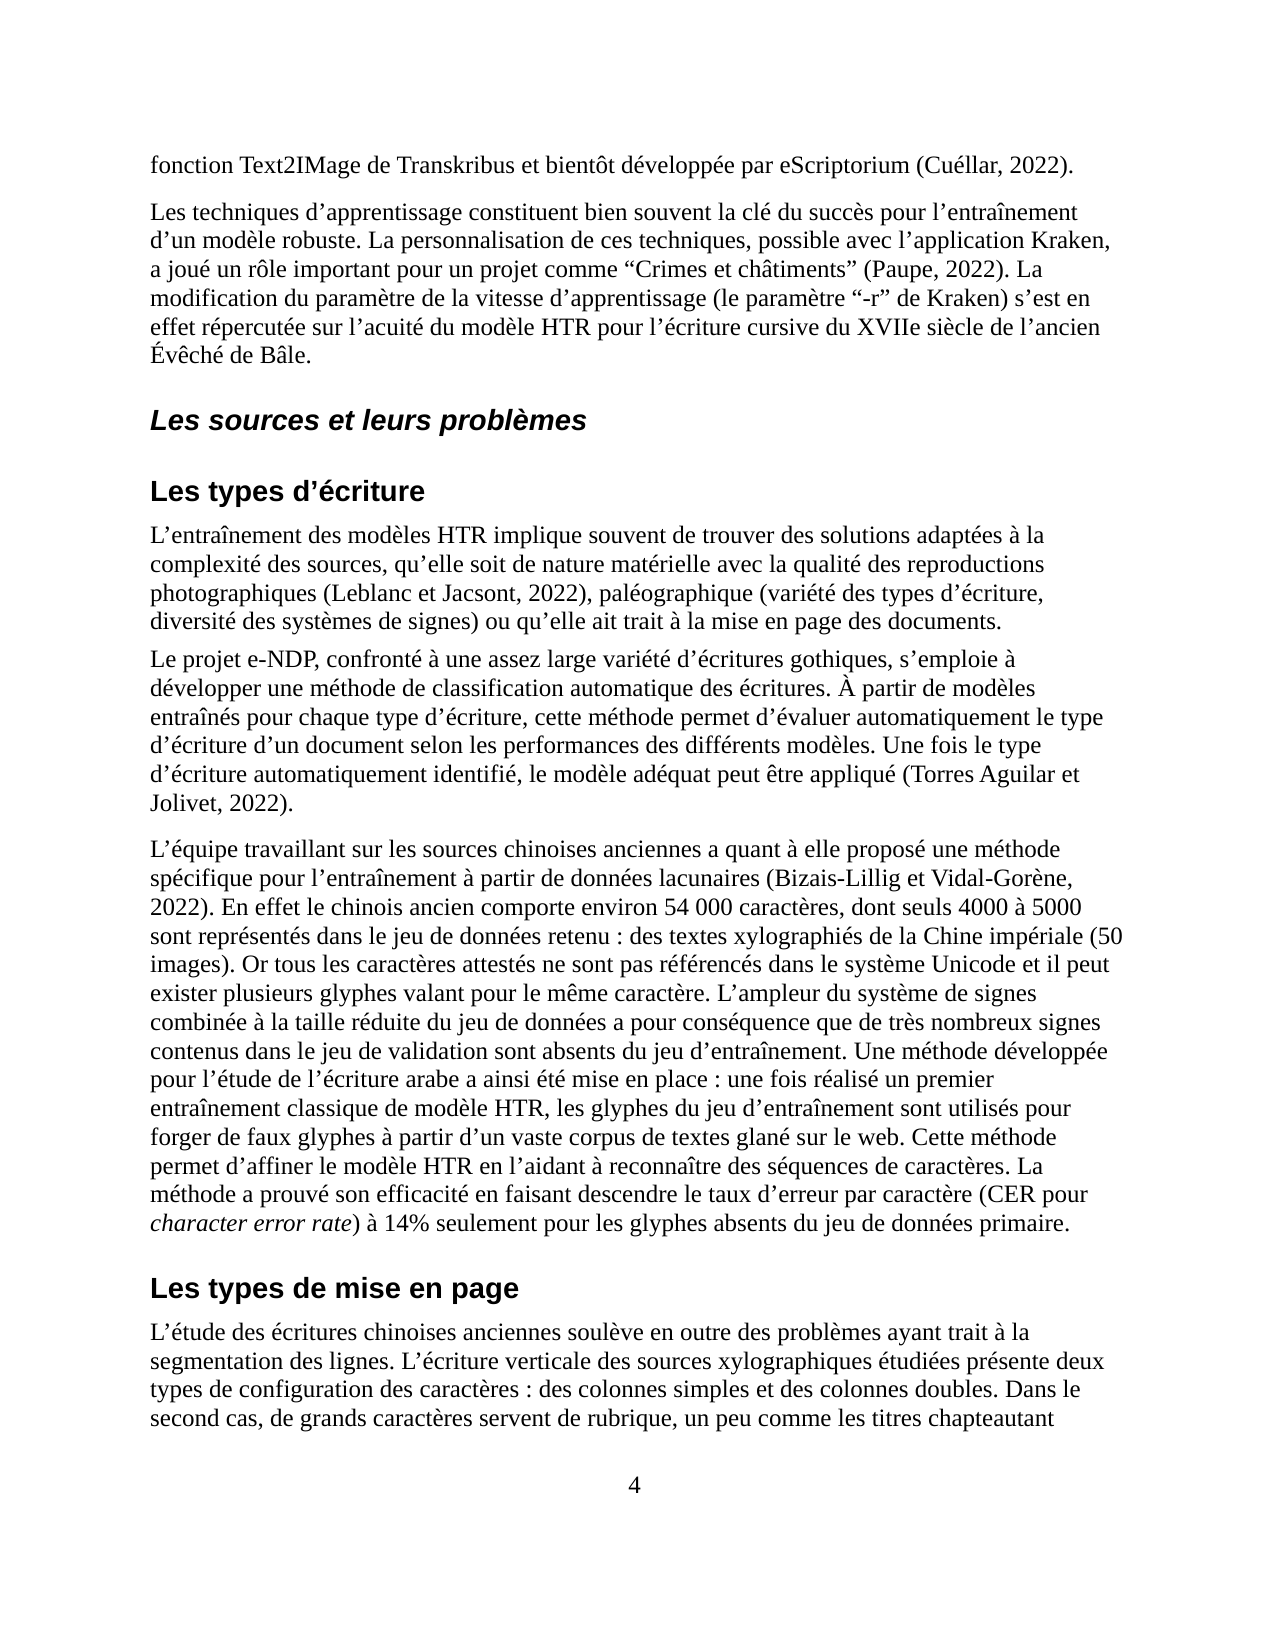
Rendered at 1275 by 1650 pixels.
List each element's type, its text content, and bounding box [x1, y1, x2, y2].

text L’entraînement des modèles HTR implique souvent de trouver des solutions adaptées à la complexité des sources, qu’elle soit de nature matérielle avec la qualité des reproductions photographiques (Leblanc et Jacsont, 2022), paléographique (variété des types d’écriture, diversité des systèmes de signes) ou qu’elle ait trait à la mise en page des documents. [150, 520, 1125, 635]
text L’étude des écritures chinoises anciennes soulève en outre des problèmes ayant trait à la segmentation des lignes. L’écriture verticale des sources xylographiques étudiées présente deux types de configuration des caractères : des colonnes simples et des colonnes doubles. Dans le second cas, de grands caractères servent de rubrique, un peu comme les titres chapteautant [150, 1317, 1125, 1432]
text Les techniques d’apprentissage constituent bien souvent la clé du succès pour l’entraînement d’un modèle robuste. La personnalisation de ces techniques, possible avec l’application Kraken, a joué un rôle important pour un projet comme “Crimes et châtiments” (Paupe, 2022). La modification du paramètre de la vitesse d’apprentissage (le paramètre “-r” de Kraken) s’est en effet répercutée sur l’acuité du modèle HTR pour l’écriture cursive du XVIIe siècle de l’ancien Évêché de Bâle. [150, 197, 1125, 369]
subtitle Les types d’écriture [150, 474, 1125, 508]
text L’équipe travaillant sur les sources chinoises anciennes a quant à elle proposé une méthode spécifique pour l’entraînement à partir de données lacunaires (Bizais-Lillig et Vidal-Gorène, 2022). En effet le chinois ancien comporte environ 54 000 caractères, dont seuls 4000 à 5000 sont représentés dans le jeu de données retenu : des textes xylographiés de la Chine impériale (50 images). Or tous les caractères attestés ne sont pas référencés dans le système Unicode et il peut exister plusieurs glyphes valant pour le même caractère. L’ampleur du système de signes combinée à la taille réduite du jeu de données a pour conséquence que de très nombreux signes contenus dans le jeu de validation sont absents du jeu d’entraînement. Une méthode développée pour l’étude de l’écriture arabe a ainsi été mise en place : une fois réalisé un premier entraînement classique de modèle HTR, les glyphes du jeu d’entraînement sont utilisés pour forger de faux glyphes à partir d’un vaste corpus de textes glané sur le web. Cette méthode permet d’affiner le modèle HTR en l’aidant à reconnaître des séquences de caractères. La méthode a prouvé son efficacité en faisant descendre le taux d’erreur par caractère (CER pour character error rate) à 14% seulement pour les glyphes absents du jeu de données primaire. [150, 834, 1125, 1237]
text fonction Text2IMage de Transkribus et bientôt développée par eScriptorium (Cuéllar, 2022). [150, 150, 1125, 179]
text Le projet e-NDP, confronté à une assez large variété d’écritures gothiques, s’emploie à développer une méthode de classification automatique des écritures. À partir de modèles entraînés pour chaque type d’écriture, cette méthode permet d’évaluer automatiquement le type d’écriture d’un document selon les performances des différents modèles. Une fois le type d’écriture automatiquement identifié, le modèle adéquat peut être appliqué (Torres Aguilar et Jolivet, 2022). [150, 644, 1125, 817]
subtitle Les sources et leurs problèmes [150, 403, 1125, 437]
subtitle Les types de mise en page [150, 1271, 1125, 1304]
